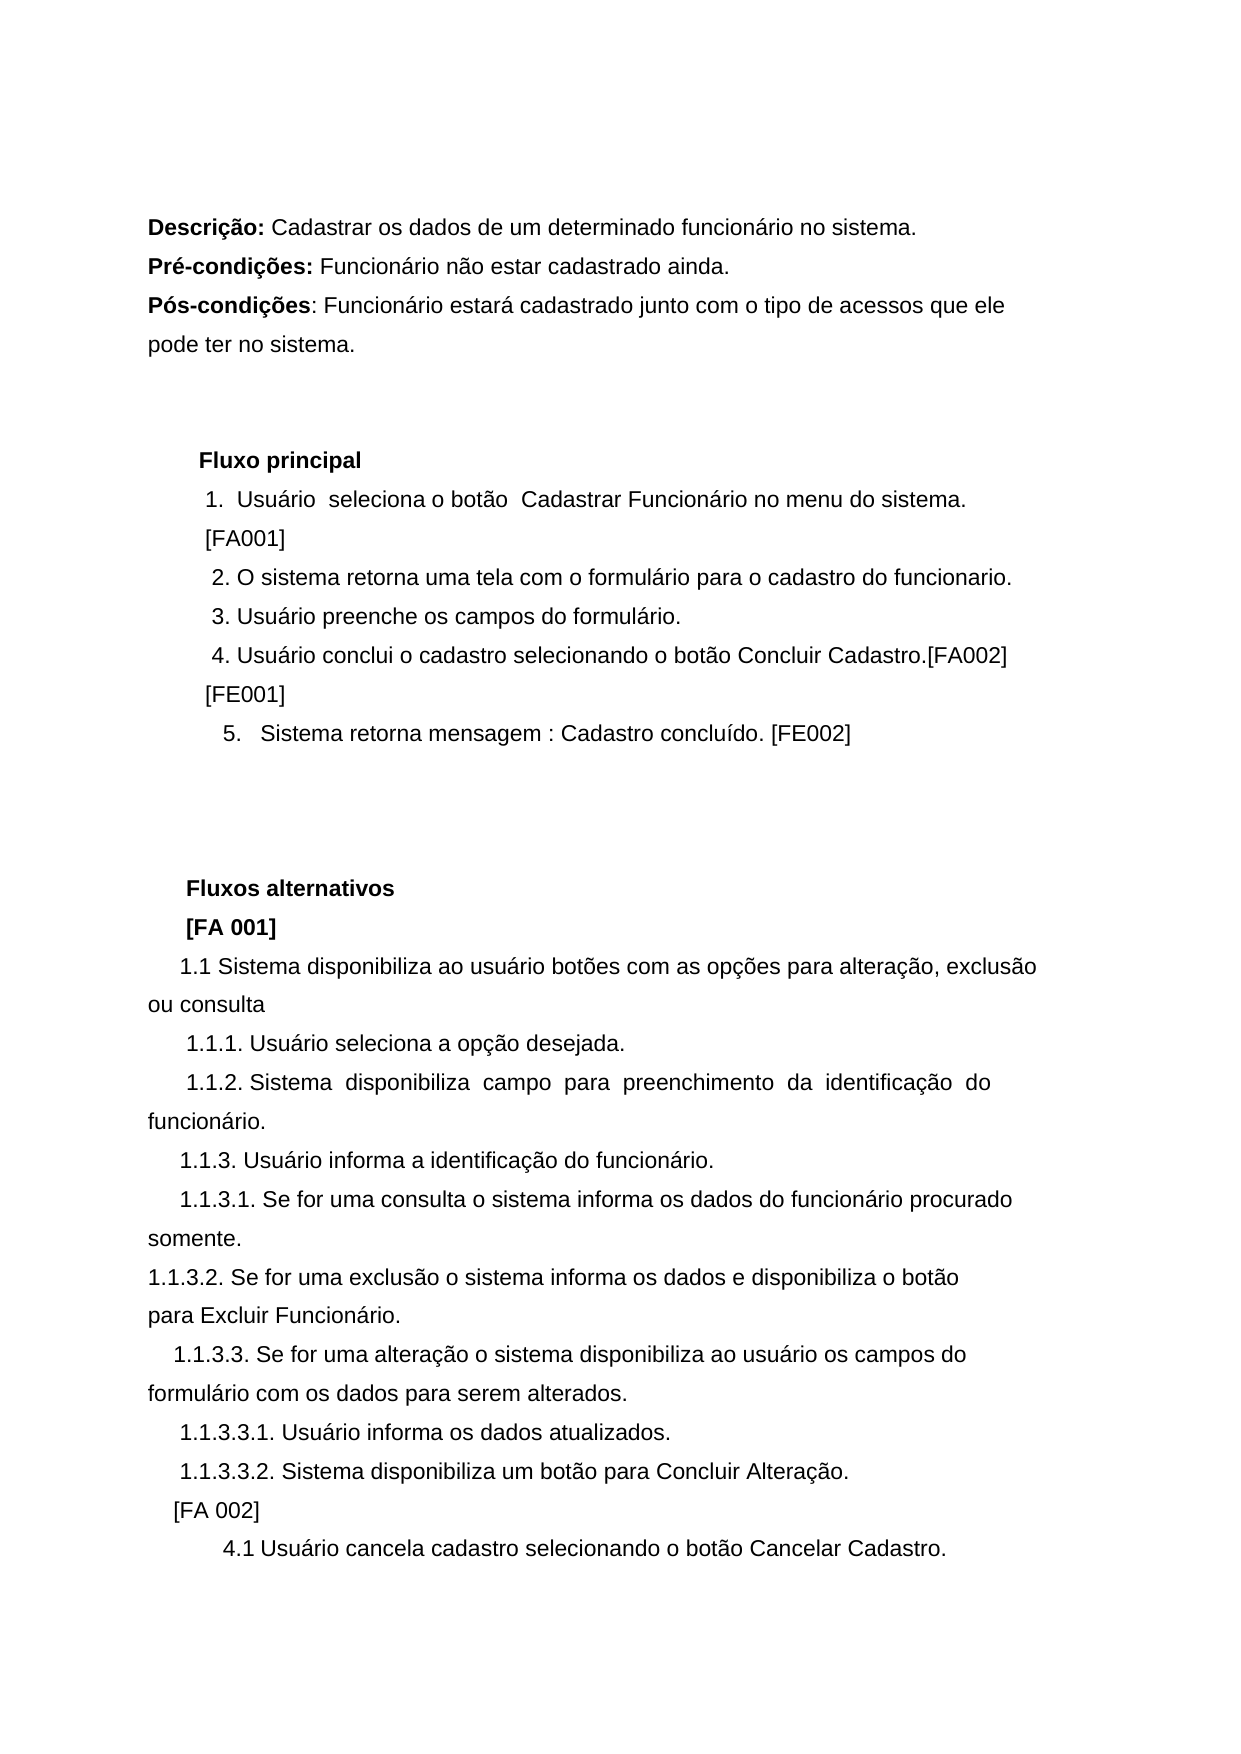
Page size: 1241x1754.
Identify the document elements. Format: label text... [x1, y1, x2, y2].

text somente. [148, 1224, 1092, 1251]
text 1.1.3.3.1. Usuário informa os dados atualizados. [148, 1419, 1092, 1445]
list Sistema retorna mensagem : Cadastro concluído. [FE002] [223, 719, 1092, 746]
text [FA 002] [148, 1497, 1092, 1523]
text para Excluir Funcionário. [148, 1302, 1092, 1329]
text 1.1.3.2. Se for uma exclusão o sistema informa os dados e disponibiliza o botão [148, 1263, 1092, 1290]
text 1.1.3.1. Se for uma consulta o sistema informa os dados do funcionário procurado [148, 1186, 1092, 1212]
text funcionário. [148, 1108, 1092, 1134]
text Pré-condições: Funcionário não estar cadastrado ainda. [148, 253, 1092, 279]
text 1.1 Sistema disponibiliza ao usuário botões com as opções para alteração, exclusão [148, 953, 1092, 979]
text [FE001] [148, 681, 1092, 707]
text 1. Usuário seleciona o botão Cadastrar Funcionário no menu do sistema. [148, 486, 1092, 513]
text Descrição: Cadastrar os dados de um determinado funcionário no sistema. [148, 214, 1092, 241]
text [FA 001] [148, 914, 1092, 940]
text Fluxo principal [148, 447, 1092, 474]
text ou consulta [148, 991, 1092, 1018]
text pode ter no sistema. [148, 331, 1092, 357]
text 1.1.3. Usuário informa a identificação do funcionário. [148, 1147, 1092, 1173]
text 2. O sistema retorna uma tela com o formulário para o cadastro do funcionario. [148, 564, 1092, 590]
text 1.1.3.3. Se for uma alteração o sistema disponibiliza ao usuário os campos do [148, 1341, 1092, 1367]
text 3. Usuário preenche os campos do formulário. [148, 603, 1092, 629]
text 1.1.1. Usuário seleciona a opção desejada. [148, 1030, 1092, 1057]
list Usuário cancela cadastro selecionando o botão Cancelar Cadastro. [223, 1535, 1092, 1562]
text 4. Usuário conclui o cadastro selecionando o botão Concluir Cadastro.[FA002] [148, 642, 1092, 668]
text [FA001] [148, 525, 1092, 552]
text Fluxos alternativos [148, 875, 1092, 901]
text Pós-condições: Funcionário estará cadastrado junto com o tipo de acessos que ele [148, 292, 1092, 318]
text formulário com os dados para serem alterados. [148, 1380, 1092, 1406]
text 1.1.2. Sistema disponibiliza campo para preenchimento da identificação do [148, 1069, 1092, 1096]
text 1.1.3.3.2. Sistema disponibiliza um botão para Concluir Alteração. [148, 1458, 1092, 1484]
